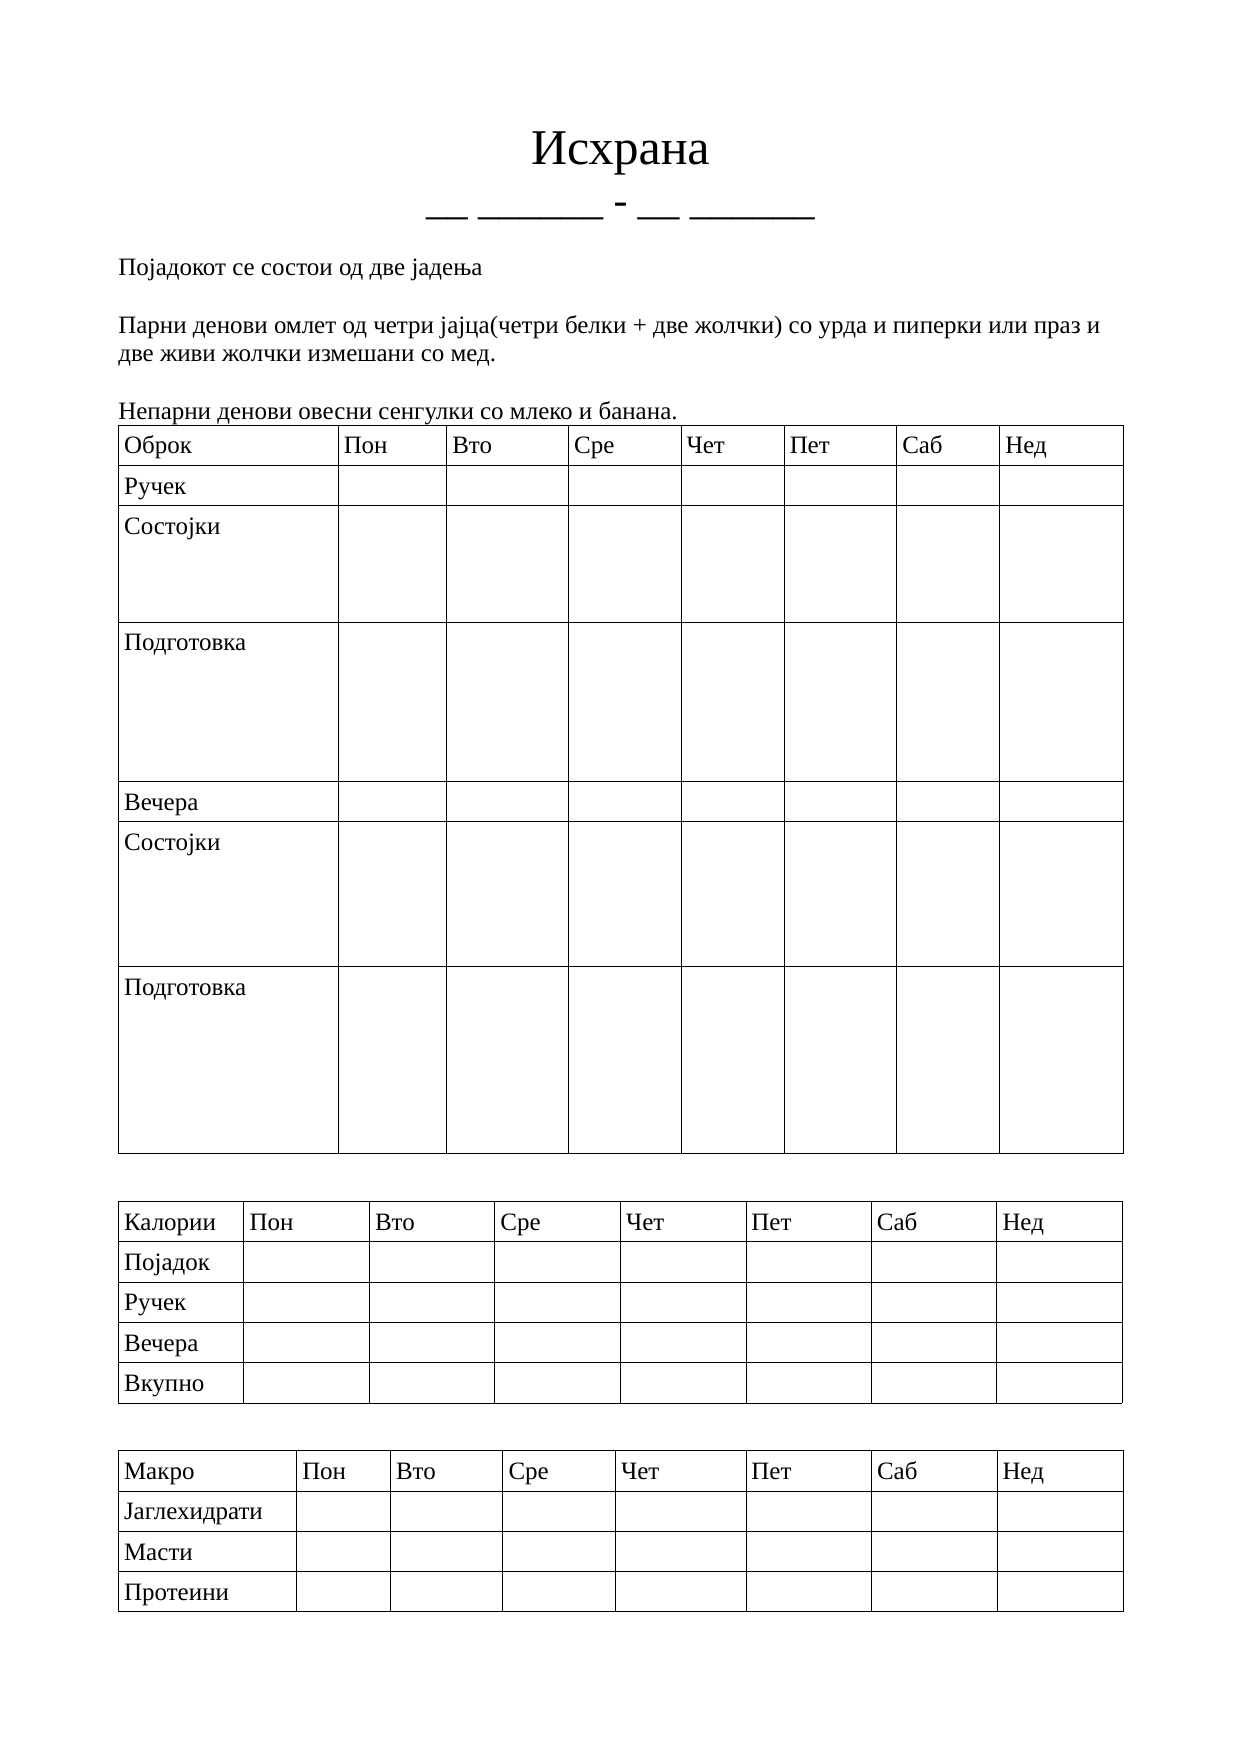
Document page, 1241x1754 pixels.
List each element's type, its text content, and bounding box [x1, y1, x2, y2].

table_cell [297, 1532, 390, 1571]
table_cell [997, 1323, 1122, 1362]
table_cell [872, 1572, 997, 1611]
table_cell [897, 506, 999, 622]
table_cell [244, 1283, 369, 1322]
table_cell [1000, 466, 1123, 505]
table_cell [998, 1492, 1123, 1531]
table_cell [621, 1283, 746, 1322]
table_cell Подготовка [119, 967, 338, 1153]
text Непарни денови овесни сенгулки со млеко и банана. [118, 396, 1122, 425]
table_cell [621, 1363, 746, 1402]
table_cell [747, 1323, 871, 1362]
table_cell [495, 1242, 620, 1282]
table_cell [747, 1572, 871, 1611]
table_header Саб [872, 1451, 997, 1491]
table_cell [897, 967, 999, 1153]
table_cell [244, 1363, 369, 1402]
table_cell [682, 466, 784, 505]
table_cell [569, 623, 681, 781]
table_cell [339, 506, 446, 622]
table_cell [872, 1242, 996, 1282]
table_cell [495, 1283, 620, 1322]
table_cell [998, 1572, 1123, 1611]
table_header Сре [503, 1451, 615, 1491]
table_cell [447, 782, 568, 821]
table_header Калории [119, 1202, 243, 1241]
table_header Нед [998, 1451, 1123, 1491]
table_cell [569, 967, 681, 1153]
table_cell [747, 1492, 871, 1531]
table_cell [997, 1242, 1122, 1282]
table_cell [503, 1572, 615, 1611]
table_cell [569, 782, 681, 821]
table_cell [621, 1242, 746, 1282]
table_cell [569, 466, 681, 505]
table_cell [370, 1323, 494, 1362]
table_header Макро [119, 1451, 296, 1491]
table_cell [1000, 782, 1123, 821]
table_cell [244, 1323, 369, 1362]
table_header Пет [747, 1202, 871, 1241]
table_header Вто [370, 1202, 494, 1241]
table_cell [682, 623, 784, 781]
table_header Сре [569, 426, 681, 465]
table_header Пон [244, 1202, 369, 1241]
table_cell [872, 1492, 997, 1531]
table_cell Ручек [119, 1283, 243, 1322]
table_cell [447, 967, 568, 1153]
table_cell [447, 822, 568, 966]
table_cell [621, 1323, 746, 1362]
table_cell [391, 1572, 502, 1611]
table_cell [495, 1323, 620, 1362]
table_cell [997, 1283, 1122, 1322]
table_cell [897, 782, 999, 821]
table_cell [447, 466, 568, 505]
table_cell [747, 1363, 871, 1402]
table_cell [447, 506, 568, 622]
table_cell Појадок [119, 1242, 243, 1282]
table_cell [569, 506, 681, 622]
text __ ______ - __ ______ [118, 176, 1122, 223]
table_cell [391, 1532, 502, 1571]
table_cell Масти [119, 1532, 296, 1571]
table_cell [370, 1363, 494, 1402]
table_header Чет [682, 426, 784, 465]
table_header Пет [747, 1451, 871, 1491]
table_cell Вечера [119, 1323, 243, 1362]
table_cell [682, 782, 784, 821]
table_cell [447, 623, 568, 781]
table_cell [503, 1532, 615, 1571]
table_cell [391, 1492, 502, 1531]
table_cell [872, 1532, 997, 1571]
table_cell [370, 1242, 494, 1282]
table_cell [1000, 822, 1123, 966]
table_cell [339, 967, 446, 1153]
table_header Нед [1000, 426, 1123, 465]
table_header Чет [621, 1202, 746, 1241]
table_cell [747, 1532, 871, 1571]
table_cell [616, 1492, 746, 1531]
table_cell [872, 1323, 996, 1362]
table_cell [897, 623, 999, 781]
table_cell Состојки [119, 506, 338, 622]
table_cell [747, 1242, 871, 1282]
table_cell [339, 466, 446, 505]
table_cell [503, 1492, 615, 1531]
table_cell [616, 1572, 746, 1611]
table_header Пет [785, 426, 896, 465]
table_cell [616, 1532, 746, 1571]
table_cell [682, 822, 784, 966]
table_cell [872, 1363, 996, 1402]
table_cell [785, 466, 896, 505]
table_cell [297, 1492, 390, 1531]
table_cell [339, 623, 446, 781]
table_cell [785, 506, 896, 622]
text Исхрана [118, 118, 1122, 176]
table_header Саб [872, 1202, 996, 1241]
table_header Оброк [119, 426, 338, 465]
text Појадокот се состои од две јадења [118, 252, 1122, 281]
table_cell [1000, 967, 1123, 1153]
table_cell [370, 1283, 494, 1322]
table_cell Вкупно [119, 1363, 243, 1402]
table_cell Ручек [119, 466, 338, 505]
table_cell [244, 1242, 369, 1282]
table_cell Протеини [119, 1572, 296, 1611]
table_cell [495, 1363, 620, 1402]
table_header Нед [997, 1202, 1122, 1241]
table_cell [682, 506, 784, 622]
table_header Вто [447, 426, 568, 465]
table_cell Вечера [119, 782, 338, 821]
table_cell [897, 822, 999, 966]
table_header Пон [339, 426, 446, 465]
table_header Вто [391, 1451, 502, 1491]
table_cell [1000, 623, 1123, 781]
table_cell [997, 1363, 1122, 1402]
table_cell [785, 623, 896, 781]
table_cell [998, 1532, 1123, 1571]
table_cell [1000, 506, 1123, 622]
table_cell [297, 1572, 390, 1611]
table_cell [785, 967, 896, 1153]
table_cell Состојки [119, 822, 338, 966]
table_header Сре [495, 1202, 620, 1241]
table_cell [569, 822, 681, 966]
table_cell [682, 967, 784, 1153]
table_header Пон [297, 1451, 390, 1491]
table_header Саб [897, 426, 999, 465]
table_cell [339, 822, 446, 966]
table_cell [747, 1283, 871, 1322]
table_cell Подготовка [119, 623, 338, 781]
table_cell Јаглехидрати [119, 1492, 296, 1531]
text Парни денови омлет од четри јајца(четри белки + две жолчки) со урда и пиперки или праз и две живи жолчки измешани со мед. [118, 310, 1122, 367]
table_cell [339, 782, 446, 821]
table_header Чет [616, 1451, 746, 1491]
table_cell [785, 782, 896, 821]
table_cell [897, 466, 999, 505]
table_cell [785, 822, 896, 966]
table_cell [872, 1283, 996, 1322]
